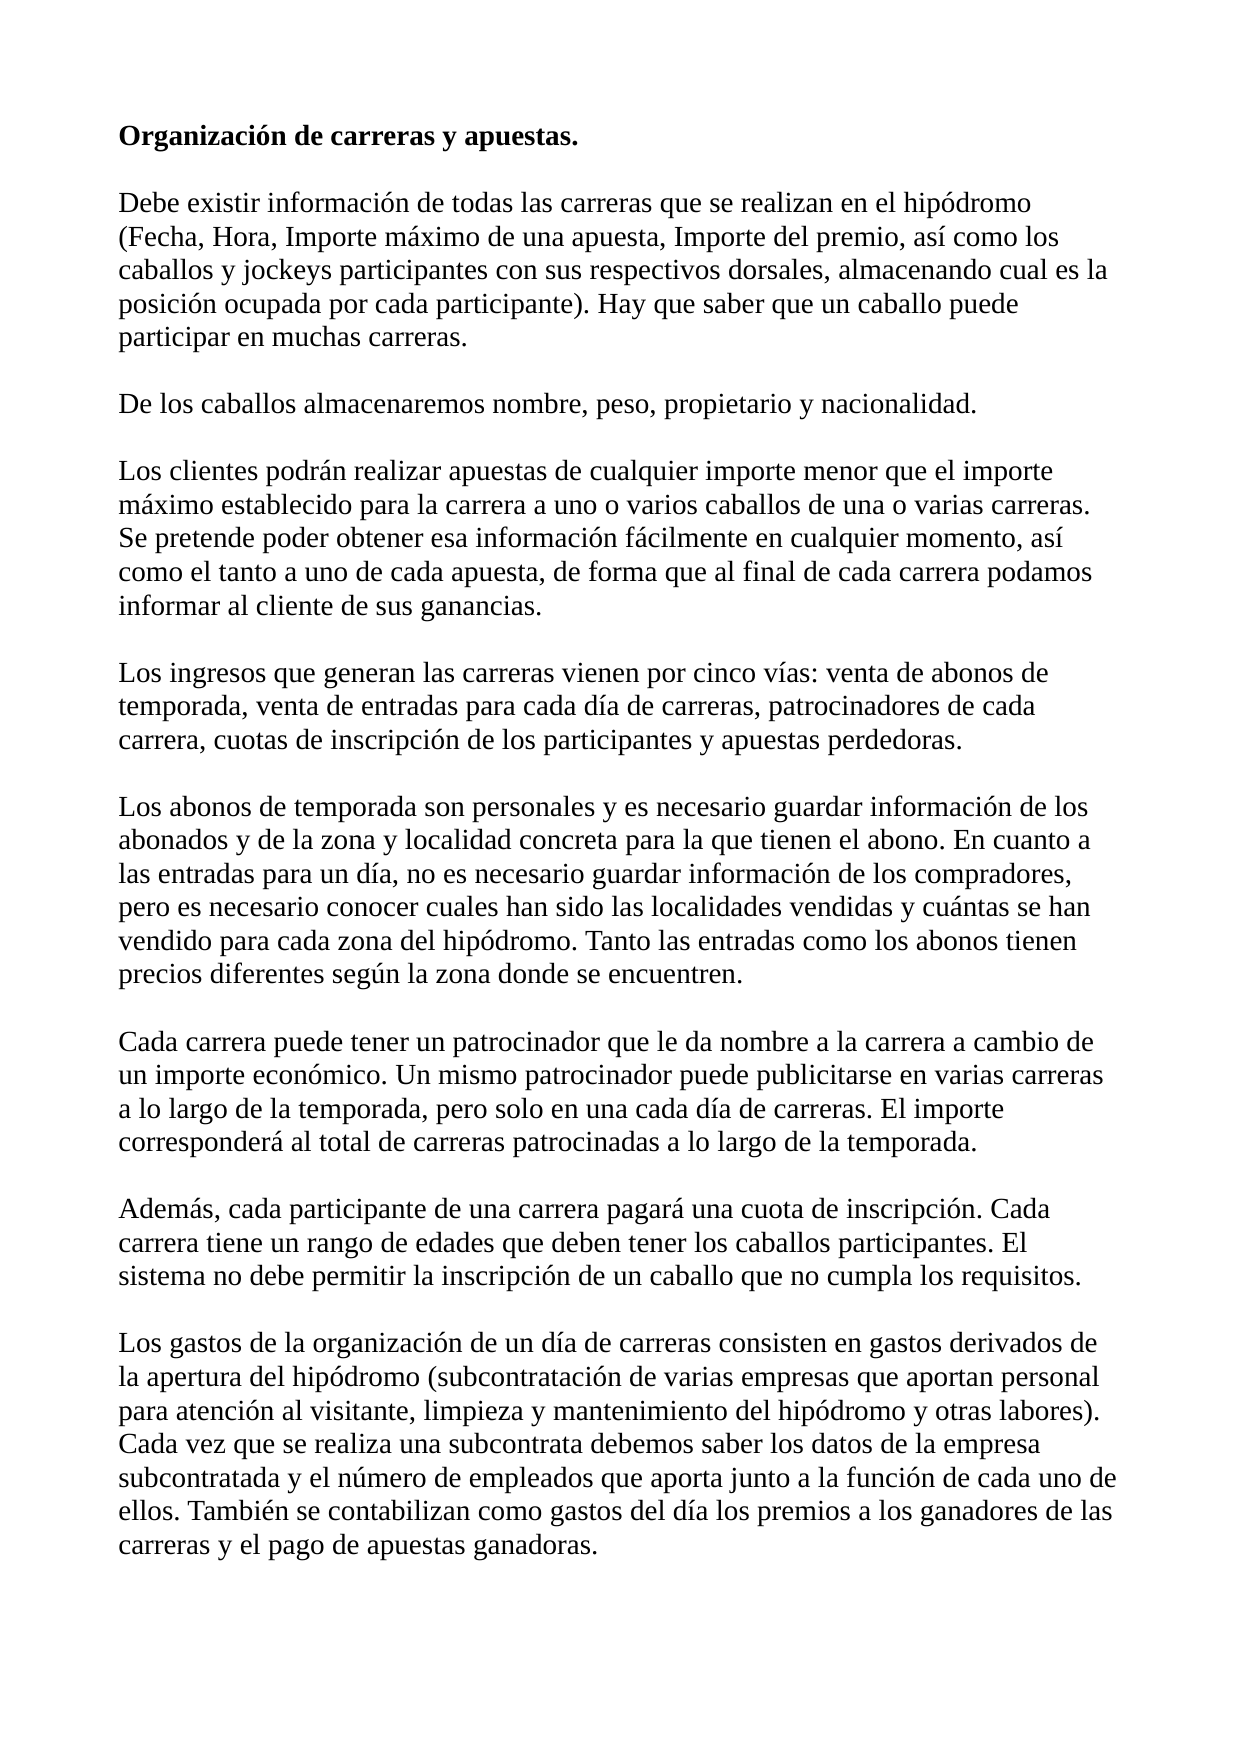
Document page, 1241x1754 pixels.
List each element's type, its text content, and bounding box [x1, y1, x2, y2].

text Organización de carreras y apuestas. [118, 118, 1122, 152]
text Los clientes podrán realizar apuestas de cualquier importe menor que el importe máximo establecido para la carrera a uno o varios caballos de una o varias carreras. Se pretende poder obtener esa información fácilmente en cualquier momento, así como el tanto a uno de cada apuesta, de forma que al final de cada carrera podamos informar al cliente de sus ganancias. [118, 453, 1122, 621]
text Los ingresos que generan las carreras vienen por cinco vías: venta de abonos de temporada, venta de entradas para cada día de carreras, patrocinadores de cada carrera, cuotas de inscripción de los participantes y apuestas perdedoras. [118, 655, 1122, 755]
text Los abonos de temporada son personales y es necesario guardar información de los [118, 789, 1122, 822]
text Además, cada participante de una carrera pagará una cuota de inscripción. Cada carrera tiene un rango de edades que deben tener los caballos participantes. El sistema no debe permitir la inscripción de un caballo que no cumpla los requisitos. [118, 1191, 1122, 1292]
text abonados y de la zona y localidad concreta para la que tienen el abono. En cuanto a las entradas para un día, no es necesario guardar información de los compradores, pero es necesario conocer cuales han sido las localidades vendidas y cuántas se han vendido para cada zona del hipódromo. Tanto las entradas como los abonos tienen precios diferentes según la zona donde se encuentren. [118, 822, 1122, 990]
text Los gastos de la organización de un día de carreras consisten en gastos derivados de la apertura del hipódromo (subcontratación de varias empresas que aportan personal para atención al visitante, limpieza y mantenimiento del hipódromo y otras labores). Cada vez que se realiza una subcontrata debemos saber los datos de la empresa subcontratada y el número de empleados que aporta junto a la función de cada uno de ellos. También se contabilizan como gastos del día los premios a los ganadores de las carreras y el pago de apuestas ganadoras. [118, 1326, 1122, 1560]
text De los caballos almacenaremos nombre, peso, propietario y nacionalidad. [118, 386, 1122, 420]
text Cada carrera puede tener un patrocinador que le da nombre a la carrera a cambio de un importe económico. Un mismo patrocinador puede publicitarse en varias carreras a lo largo de la temporada, pero solo en una cada día de carreras. El importe corresponderá al total de carreras patrocinadas a lo largo de la temporada. [118, 1024, 1122, 1158]
text Debe existir información de todas las carreras que se realizan en el hipódromo (Fecha, Hora, Importe máximo de una apuesta, Importe del premio, así como los caballos y jockeys participantes con sus respectivos dorsales, almacenando cual es la posición ocupada por cada participante). Hay que saber que un caballo puede participar en muchas carreras. [118, 185, 1122, 353]
